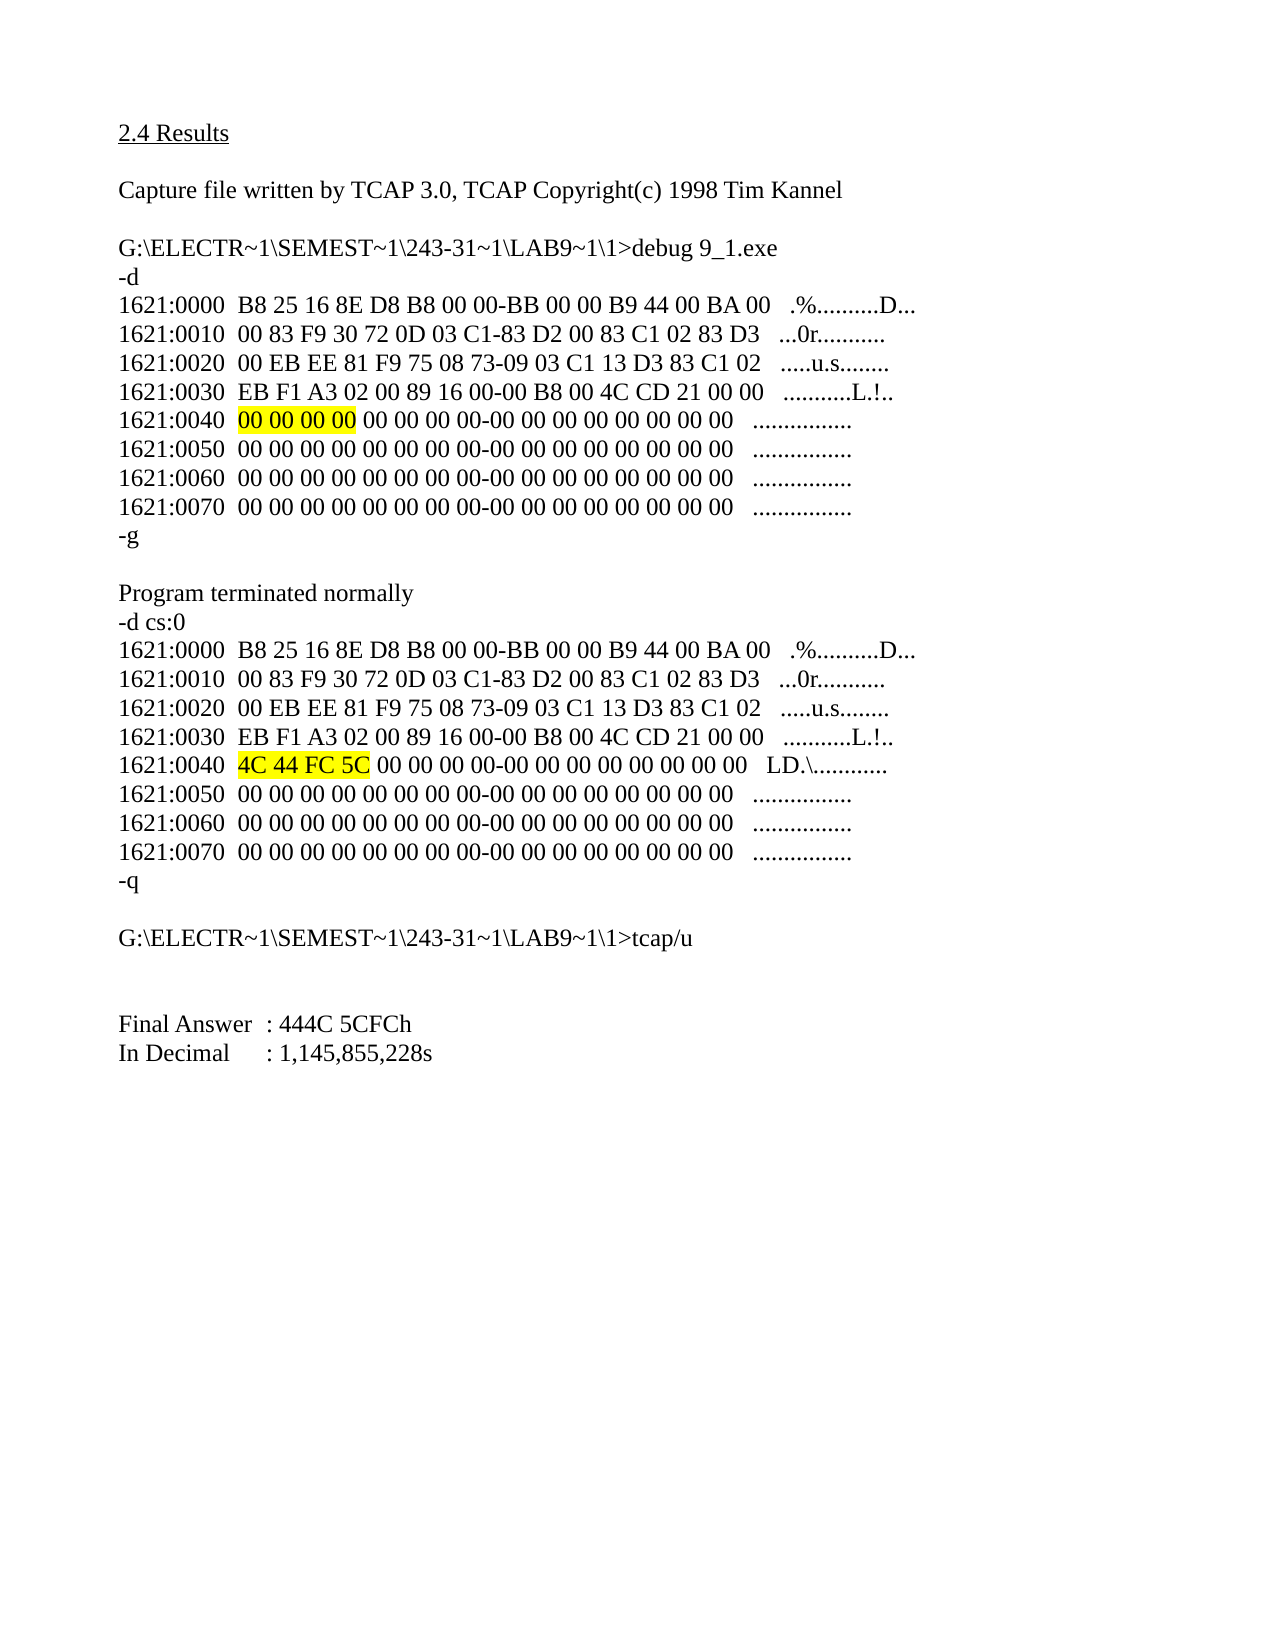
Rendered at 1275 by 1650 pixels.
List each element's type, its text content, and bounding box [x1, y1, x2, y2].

text 1621:0040 4C 44 FC 5C 00 00 00 00-00 00 00 00 00 00 00 00 LD.\............ [118, 751, 1157, 779]
text 1621:0060 00 00 00 00 00 00 00 00-00 00 00 00 00 00 00 00 ................ [118, 808, 1157, 837]
text -q [118, 866, 1157, 894]
text 1621:0030 EB F1 A3 02 00 89 16 00-00 B8 00 4C CD 21 00 00 ...........L.!.. [118, 722, 1157, 751]
text 1621:0000 B8 25 16 8E D8 B8 00 00-BB 00 00 B9 44 00 BA 00 .%..........D... [118, 291, 1157, 319]
text G:\ELECTR~1\SEMEST~1\243-31~1\LAB9~1\1>debug 9_1.exe [118, 233, 1157, 262]
text -d cs:0 [118, 607, 1157, 636]
text -g [118, 521, 1157, 549]
text 1621:0050 00 00 00 00 00 00 00 00-00 00 00 00 00 00 00 00 ................ [118, 779, 1157, 808]
text 1621:0010 00 83 F9 30 72 0D 03 C1-83 D2 00 83 C1 02 83 D3 ...0r........... [118, 664, 1157, 693]
text 1621:0020 00 EB EE 81 F9 75 08 73-09 03 C1 13 D3 83 C1 02 .....u.s........ [118, 348, 1157, 377]
text 1621:0070 00 00 00 00 00 00 00 00-00 00 00 00 00 00 00 00 ................ [118, 837, 1157, 866]
text 1621:0050 00 00 00 00 00 00 00 00-00 00 00 00 00 00 00 00 ................ [118, 434, 1157, 463]
text -d [118, 262, 1157, 291]
text 1621:0070 00 00 00 00 00 00 00 00-00 00 00 00 00 00 00 00 ................ [118, 492, 1157, 521]
text 1621:0020 00 EB EE 81 F9 75 08 73-09 03 C1 13 D3 83 C1 02 .....u.s........ [118, 693, 1157, 722]
text G:\ELECTR~1\SEMEST~1\243-31~1\LAB9~1\1>tcap/u [118, 923, 1157, 952]
text Capture file written by TCAP 3.0, TCAP Copyright(c) 1998 Tim Kannel [118, 176, 1157, 204]
text 2.4 Results [118, 118, 1157, 147]
text 1621:0040 00 00 00 00 00 00 00 00-00 00 00 00 00 00 00 00 ................ [118, 406, 1157, 434]
text 1621:0060 00 00 00 00 00 00 00 00-00 00 00 00 00 00 00 00 ................ [118, 463, 1157, 492]
text 1621:0000 B8 25 16 8E D8 B8 00 00-BB 00 00 B9 44 00 BA 00 .%..........D... [118, 636, 1157, 664]
text Final Answer : 444C 5CFCh [118, 1009, 1157, 1038]
text 1621:0010 00 83 F9 30 72 0D 03 C1-83 D2 00 83 C1 02 83 D3 ...0r........... [118, 319, 1157, 348]
text 1621:0030 EB F1 A3 02 00 89 16 00-00 B8 00 4C CD 21 00 00 ...........L.!.. [118, 377, 1157, 406]
text In Decimal : 1,145,855,228s [118, 1038, 1157, 1067]
text Program terminated normally [118, 578, 1157, 607]
